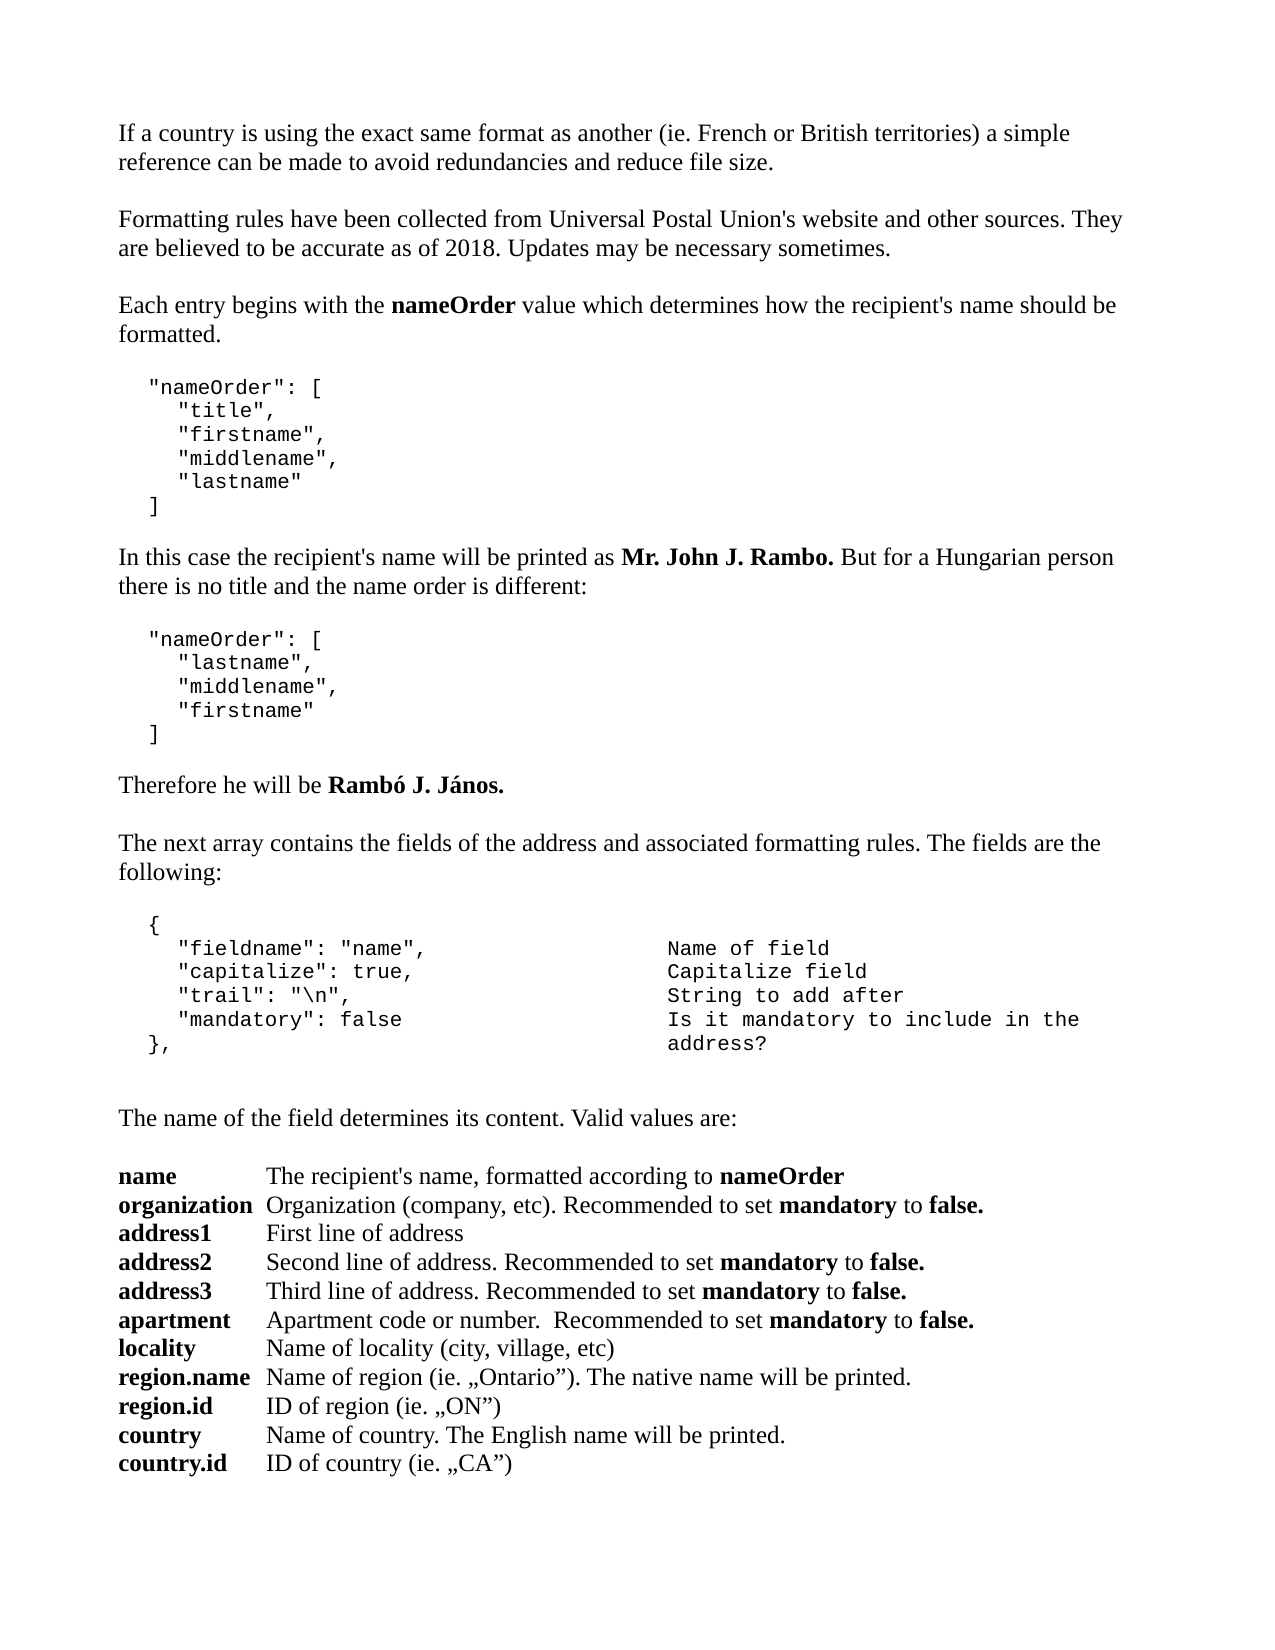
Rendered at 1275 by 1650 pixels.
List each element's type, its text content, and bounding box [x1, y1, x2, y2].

text If a country is using the exact same format as another (ie. French or British territories) a simple reference can be made to avoid redundancies and reduce file size. [118, 118, 1157, 176]
text "nameOrder": [ [148, 377, 1157, 401]
text "nameOrder": [ [148, 629, 1157, 652]
text "trail": "\n", [148, 985, 637, 1009]
text "middlename", [148, 448, 1157, 471]
text "mandatory": false [148, 1009, 637, 1032]
text address2 Second line of address. Recommended to set mandatory to false. [118, 1247, 1157, 1276]
text The name of the field determines its content. Valid values are: [118, 1103, 1157, 1132]
text name The recipient's name, formatted according to nameOrder [118, 1161, 1157, 1190]
text address3 Third line of address. Recommended to set mandatory to false. [118, 1276, 1157, 1305]
text { [148, 914, 637, 938]
text "lastname", [148, 652, 1157, 676]
text "capitalize": true, [148, 962, 637, 985]
text Is it mandatory to include in the address? [667, 1009, 1157, 1056]
text ] [148, 495, 1157, 519]
text Capitalize field [667, 962, 1157, 985]
text "title", [148, 401, 1157, 424]
text apartment Apartment code or number. Recommended to set mandatory to false. [118, 1305, 1157, 1333]
text Name of field [667, 938, 1157, 962]
text ] [148, 723, 1157, 747]
text region.id ID of region (ie. „ON”) [118, 1391, 1157, 1420]
text region.name Name of region (ie. „Ontario”). The native name will be printed. [118, 1362, 1157, 1391]
text "firstname" [148, 699, 1157, 723]
text "fieldname": "name", [148, 938, 637, 962]
text }, [148, 1032, 637, 1056]
text address1 First line of address [118, 1218, 1157, 1247]
text "middlename", [148, 676, 1157, 699]
text country.id ID of country (ie. „CA”) [118, 1448, 1157, 1477]
text "lastname" [148, 471, 1157, 495]
text The next array contains the fields of the address and associated formatting rules. The fields are the following: [118, 828, 1157, 886]
text Therefore he will be Rambó J. János. [118, 771, 1157, 799]
text In this case the recipient's name will be printed as Mr. John J. Rambo. But for a Hungarian person there is no title and the name order is different: [118, 542, 1157, 600]
text "firstname", [148, 424, 1157, 448]
text organization Organization (company, etc). Recommended to set mandatory to false. [118, 1190, 1157, 1218]
text country Name of country. The English name will be printed. [118, 1420, 1157, 1448]
text String to add after [667, 985, 1157, 1009]
text locality Name of locality (city, village, etc) [118, 1333, 1157, 1362]
text Each entry begins with the nameOrder value which determines how the recipient's name should be formatted. [118, 291, 1157, 348]
text Formatting rules have been collected from Universal Postal Union's website and other sources. They are believed to be accurate as of 2018. Updates may be necessary sometimes. [118, 204, 1157, 262]
